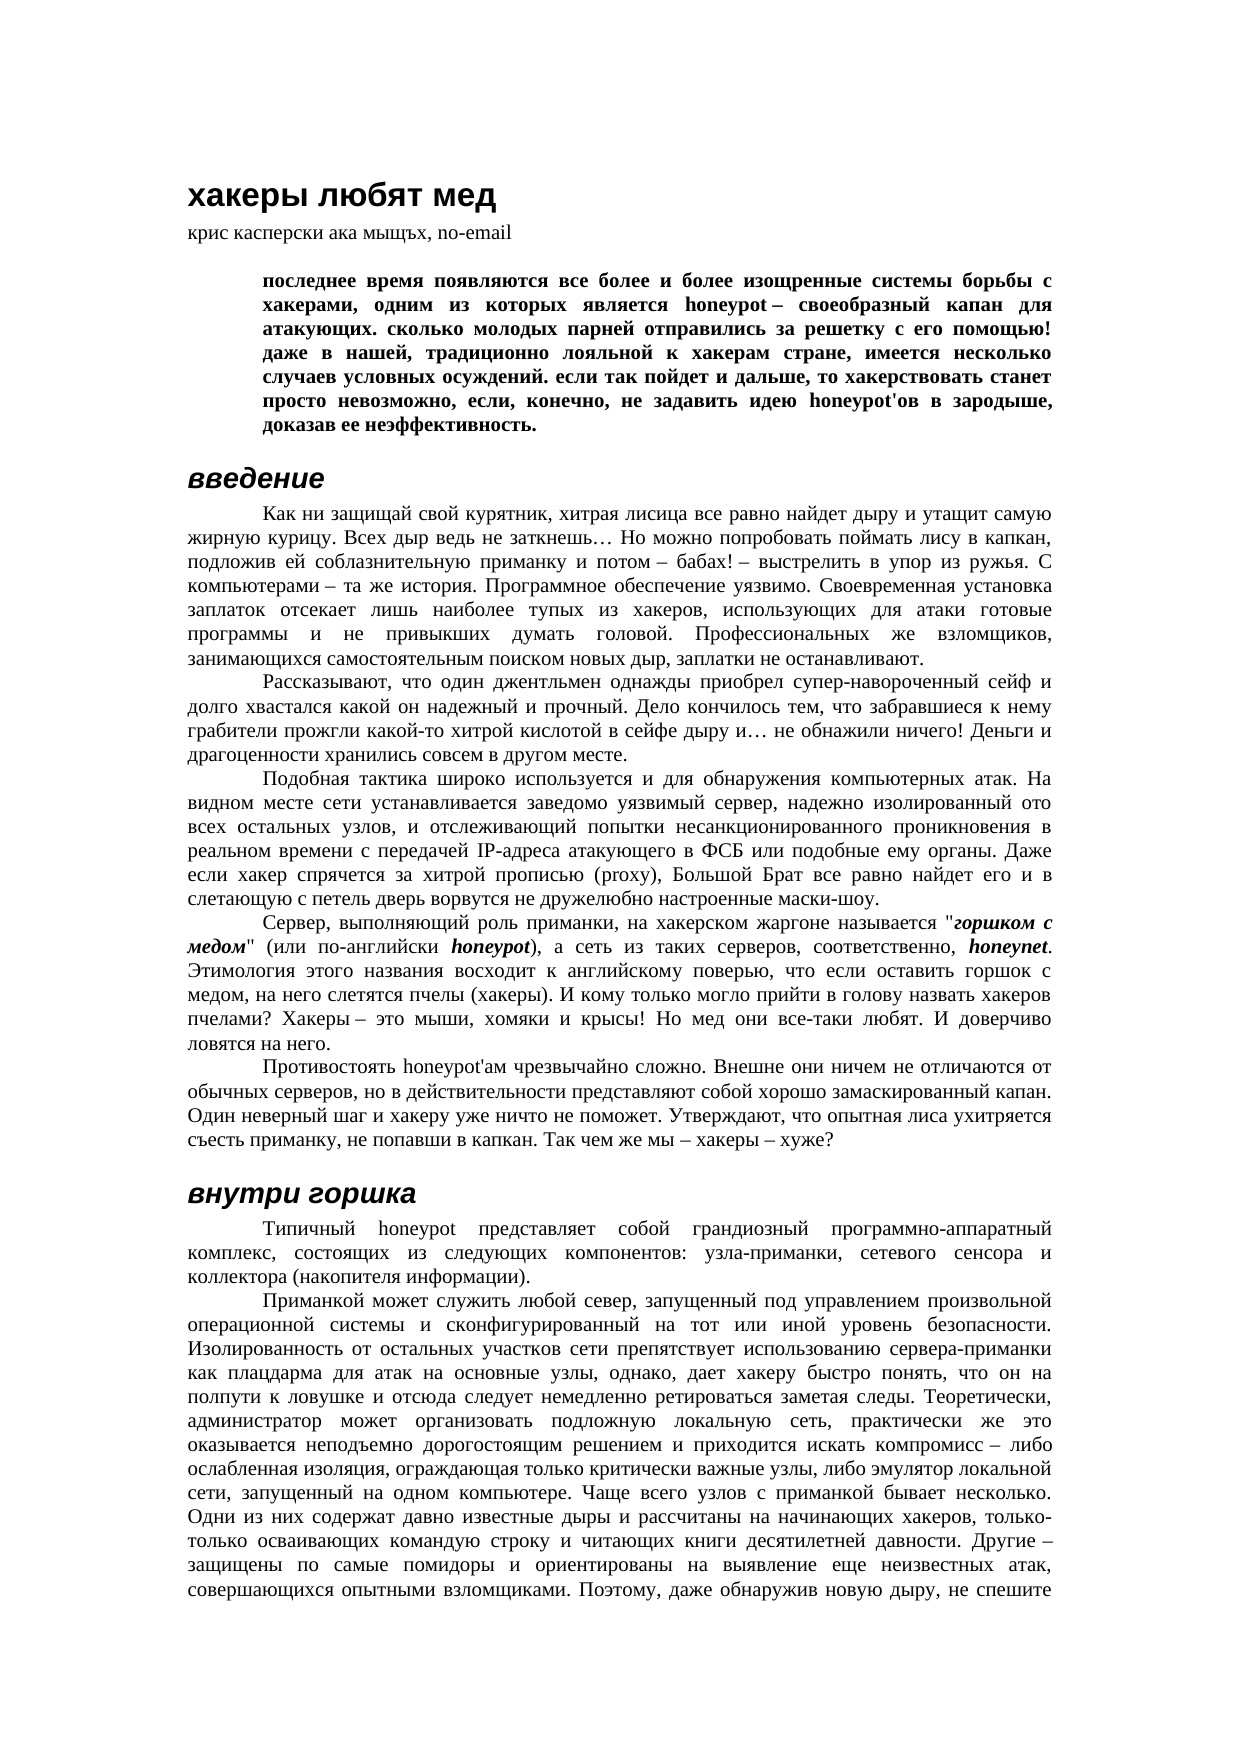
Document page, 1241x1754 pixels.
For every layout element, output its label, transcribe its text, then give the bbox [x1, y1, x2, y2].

text последнее время появляются все более и более изощренные системы борьбы с хакерами, одним из которых является honeypot – своеобразный капан для атакующих. сколько молодых парней отправились за решетку с его помощью! даже в нашей, традиционно лояльной к хакерам стране, имеется несколько случаев условных осуждений. если так пойдет и дальше, то хакерствовать станет просто невозможно, если, конечно, не задавить идею honeypot'ов в зародыше, доказав ее неэффективность. [262, 268, 1053, 436]
text Как ни защищай свой курятник, хитрая лисица все равно найдет дыру и утащит самую жирную курицу. Всех дыр ведь не заткнешь… Но можно попробовать поймать лису в капкан, подложив ей соблазнительную приманку и потом – бабах! – выстрелить в упор из ружья. С компьютерами – та же история. Программное обеспечение уязвимо. Своевременная установка заплаток отсекает лишь наиболее тупых из хакеров, использующих для атаки готовые программы и не привыкших думать головой. Профессиональных же взломщиков, занимающихся самостоятельным поиском новых дыр, заплатки не останавливают. [187, 501, 1053, 669]
text Типичный honeypot представляет собой грандиозный программно-аппаратный комплекс, состоящих из следующих компонентов: узла-приманки, сетевого сенсора и коллектора (накопителя информации). [187, 1216, 1053, 1288]
text Рассказывают, что один джентльмен однажды приобрел супер-навороченный сейф и долго хвастался какой он надежный и прочный. Дело кончилось тем, что забравшиеся к нему грабители прожгли какой-то хитрой кислотой в сейфе дыру и… не обнажили ничего! Деньги и драгоценности хранились совсем в другом месте. [187, 669, 1053, 766]
text Сервер, выполняющий роль приманки, на хакерском жаргоне называется "горшком с медом" (или по-английски honeypot), а сеть из таких серверов, соответственно, honeynet. Этимология этого названия восходит к английскому поверью, что если оставить горшок с медом, на него слетятся пчелы (хакеры). И кому только могло прийти в голову назвать хакеров пчелами? Хакеры – это мыши, хомяки и крысы! Но мед они все-таки любят. И доверчиво ловятся на него. [187, 910, 1053, 1054]
text Противостоять honeypot'ам чрезвычайно сложно. Внешне они ничем не отличаются от обычных серверов, но в действительности представляют собой хорошо замаскированный капан. Один неверный шаг и хакеру уже ничто не поможет. Утверждают, что опытная лиса ухитряется съесть приманку, не попавши в капкан. Так чем же мы – хакеры – хуже? [187, 1054, 1053, 1151]
text Приманкой может служить любой север, запущенный под управлением произвольной операционной системы и сконфигурированный на тот или иной уровень безопасности. Изолированность от остальных участков сети препятствует использованию сервера-приманки как плацдарма для атак на основные узлы, однако, дает хакеру быстро понять, что он на полпути к ловушке и отсюда следует немедленно ретироваться заметая следы. Теоретически, администратор может организовать подложную локальную сеть, практически же это оказывается неподъемно дорогостоящим решением и приходится искать компромисс – либо ослабленная изоляция, ограждающая только критически важные узлы, либо эмулятор локальной сети, запущенный на одном компьютере. Чаще всего узлов с приманкой бывает несколько. Одни из них содержат давно известные дыры и рассчитаны на начинающих хакеров, только-только осваивающих командую строку и читающих книги десятилетней давности. Другие – защищены по самые помидоры и ориентированы на выявление еще неизвестных атак, совершающихся опытными взломщиками. Поэтому, даже обнаружив новую дыру, не спешите [187, 1288, 1053, 1601]
text Подобная тактика широко используется и для обнаружения компьютерных атак. На видном месте сети устанавливается заведомо уязвимый сервер, надежно изолированный ото всех остальных узлов, и отслеживающий попытки несанкционированного проникновения в реальном времени с передачей IP-адреса атакующего в ФСБ или подобные ему органы. Даже если хакер спрячется за хитрой прописью (proxy), Большой Брат все равно найдет его и в слетающую с петель дверь ворвутся не дружелюбно настроенные маски-шоу. [187, 766, 1053, 910]
subtitle хакеры любят мед [187, 175, 1053, 213]
text крис касперски ака мыщъх, no-email [187, 220, 1053, 244]
subtitle внутри горшка [187, 1176, 1053, 1209]
subtitle введение [187, 461, 1053, 495]
